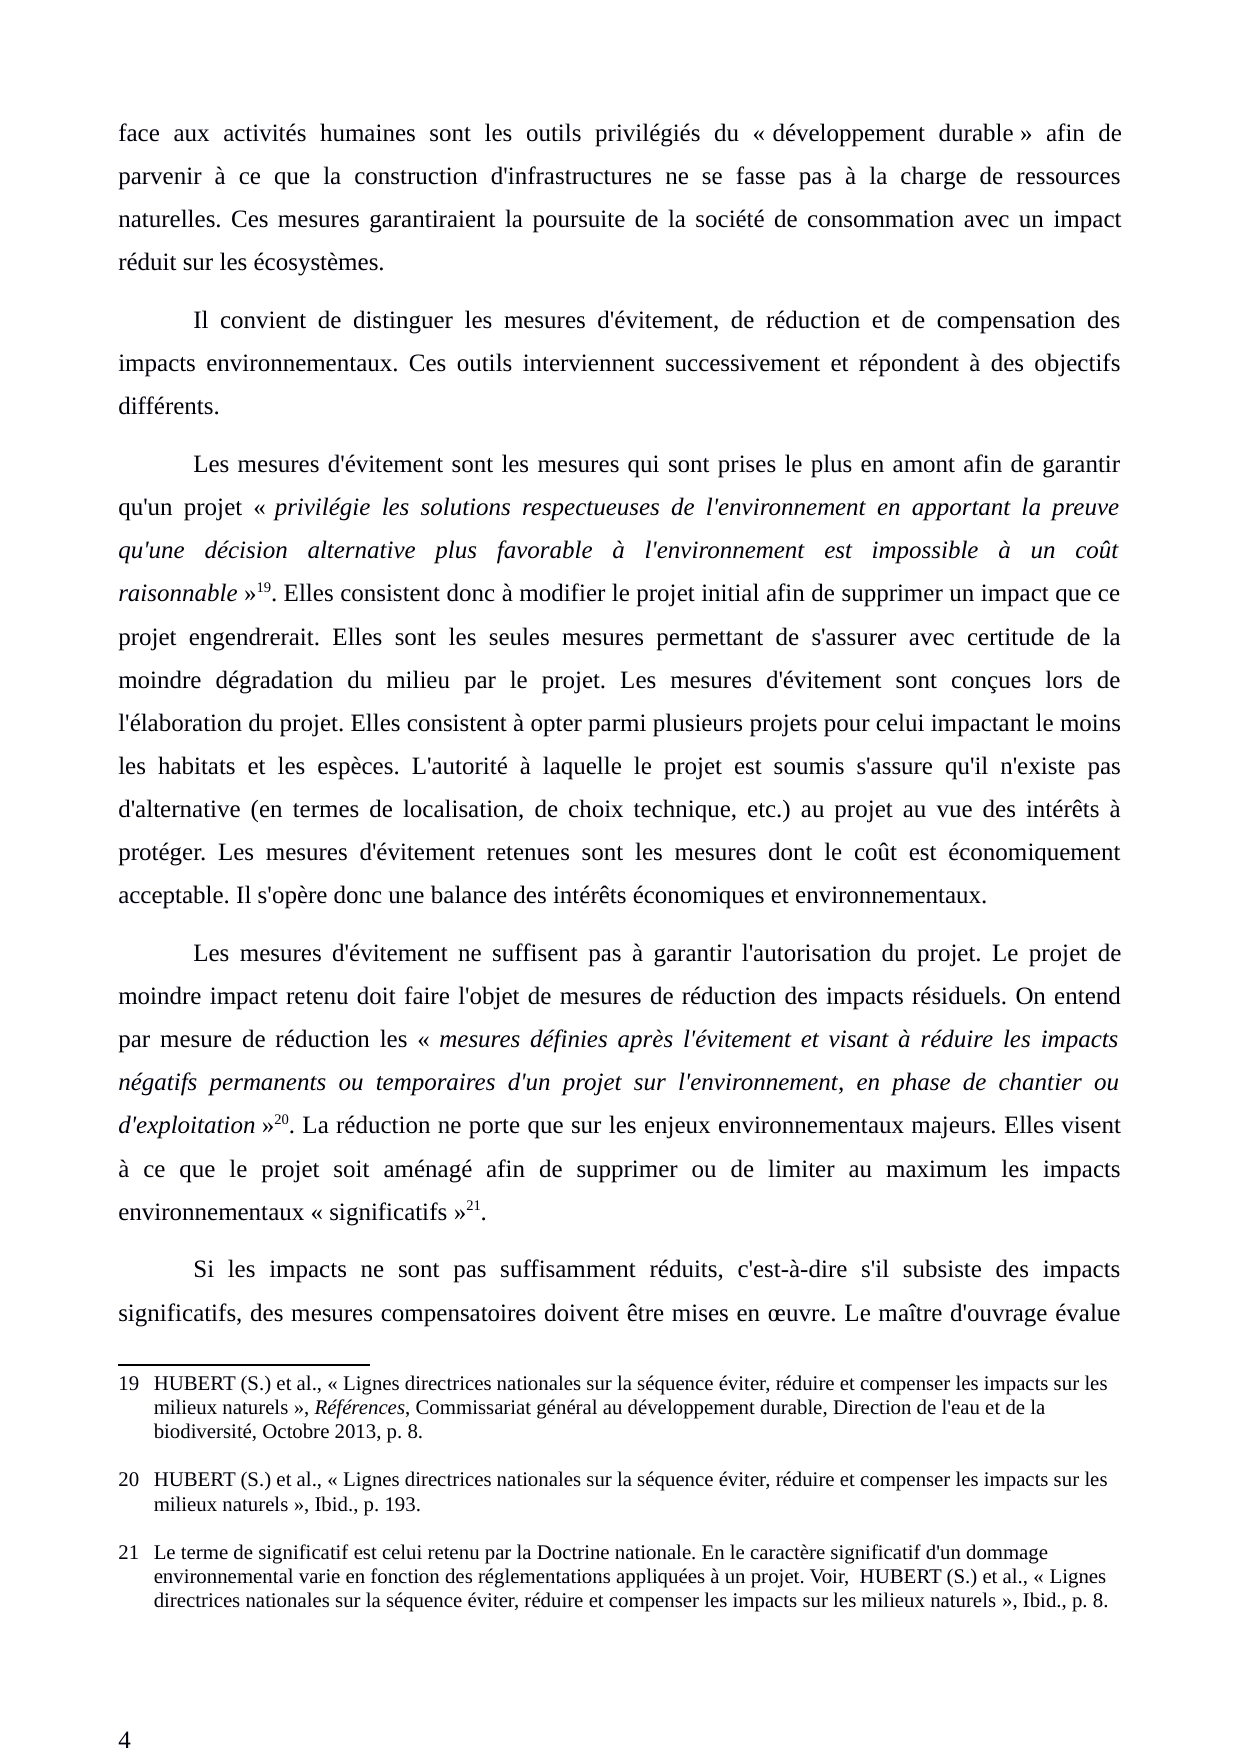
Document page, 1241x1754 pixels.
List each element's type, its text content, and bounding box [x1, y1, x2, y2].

text face aux activités humaines sont les outils privilégiés du « développement durable » afin de parvenir à ce que la construction d'infrastructures ne se fasse pas à la charge de ressources naturelles. Ces mesures garantiraient la poursuite de la société de consommation avec un impact réduit sur les écosystèmes. [118, 118, 1122, 276]
text HUBERT (S.) et al., « Lignes directrices nationales sur la séquence éviter, réduire et compenser les impacts sur les milieux naturels », Références, Commissariat général au développement durable, Direction de l'eau et de la biodiversité, Octobre 2013, p. 8. [118, 1371, 1122, 1443]
text Si les impacts ne sont pas suffisamment réduits, c'est-à-dire s'il subsiste des impacts significatifs, des mesures compensatoires doivent être mises en œuvre. Le maître d'ouvrage évalue [118, 1254, 1122, 1326]
text Les mesures d'évitement sont les mesures qui sont prises le plus en amont afin de garantir qu'un projet « privilégie les solutions respectueuses de l'environnement en apportant la preuve qu'une décision alternative plus favorable à l'environnement est impossible à un coût raisonnable ». Elles consistent donc à modifier le projet initial afin de supprimer un impact que ce projet engendrerait. Elles sont les seules mesures permettant de s'assurer avec certitude de la moindre dégradation du milieu par le projet. Les mesures d'évitement sont conçues lors de l'élaboration du projet. Elles consistent à opter parmi plusieurs projets pour celui impactant le moins les habitats et les espèces. L'autorité à laquelle le projet est soumis s'assure qu'il n'existe pas d'alternative (en termes de localisation, de choix technique, etc.) au projet au vue des intérêts à protéger. Les mesures d'évitement retenues sont les mesures dont le coût est économiquement acceptable. Il s'opère donc une balance des intérêts économiques et environnementaux. [118, 449, 1122, 909]
text Le terme de significatif est celui retenu par la Doctrine nationale. En le caractère significatif d'un dommage environnemental varie en fonction des réglementations appliquées à un projet. Voir, HUBERT (S.) et al., « Lignes directrices nationales sur la séquence éviter, réduire et compenser les impacts sur les milieux naturels », Ibid., p. 8. [118, 1539, 1122, 1612]
text Il convient de distinguer les mesures d'évitement, de réduction et de compensation des impacts environnementaux. Ces outils interviennent successivement et répondent à des objectifs différents. [118, 305, 1122, 420]
text HUBERT (S.) et al., « Lignes directrices nationales sur la séquence éviter, réduire et compenser les impacts sur les milieux naturels », Ibid., p. 193. [118, 1467, 1122, 1516]
text Les mesures d'évitement ne suffisent pas à garantir l'autorisation du projet. Le projet de moindre impact retenu doit faire l'objet de mesures de réduction des impacts résiduels. On entend par mesure de réduction les « mesures définies après l'évitement et visant à réduire les impacts négatifs permanents ou temporaires d'un projet sur l'environnement, en phase de chantier ou d'exploitation ». La réduction ne porte que sur les enjeux environnementaux majeurs. Elles visent à ce que le projet soit aménagé afin de supprimer ou de limiter au maximum les impacts environnementaux « significatifs ». [118, 938, 1122, 1226]
